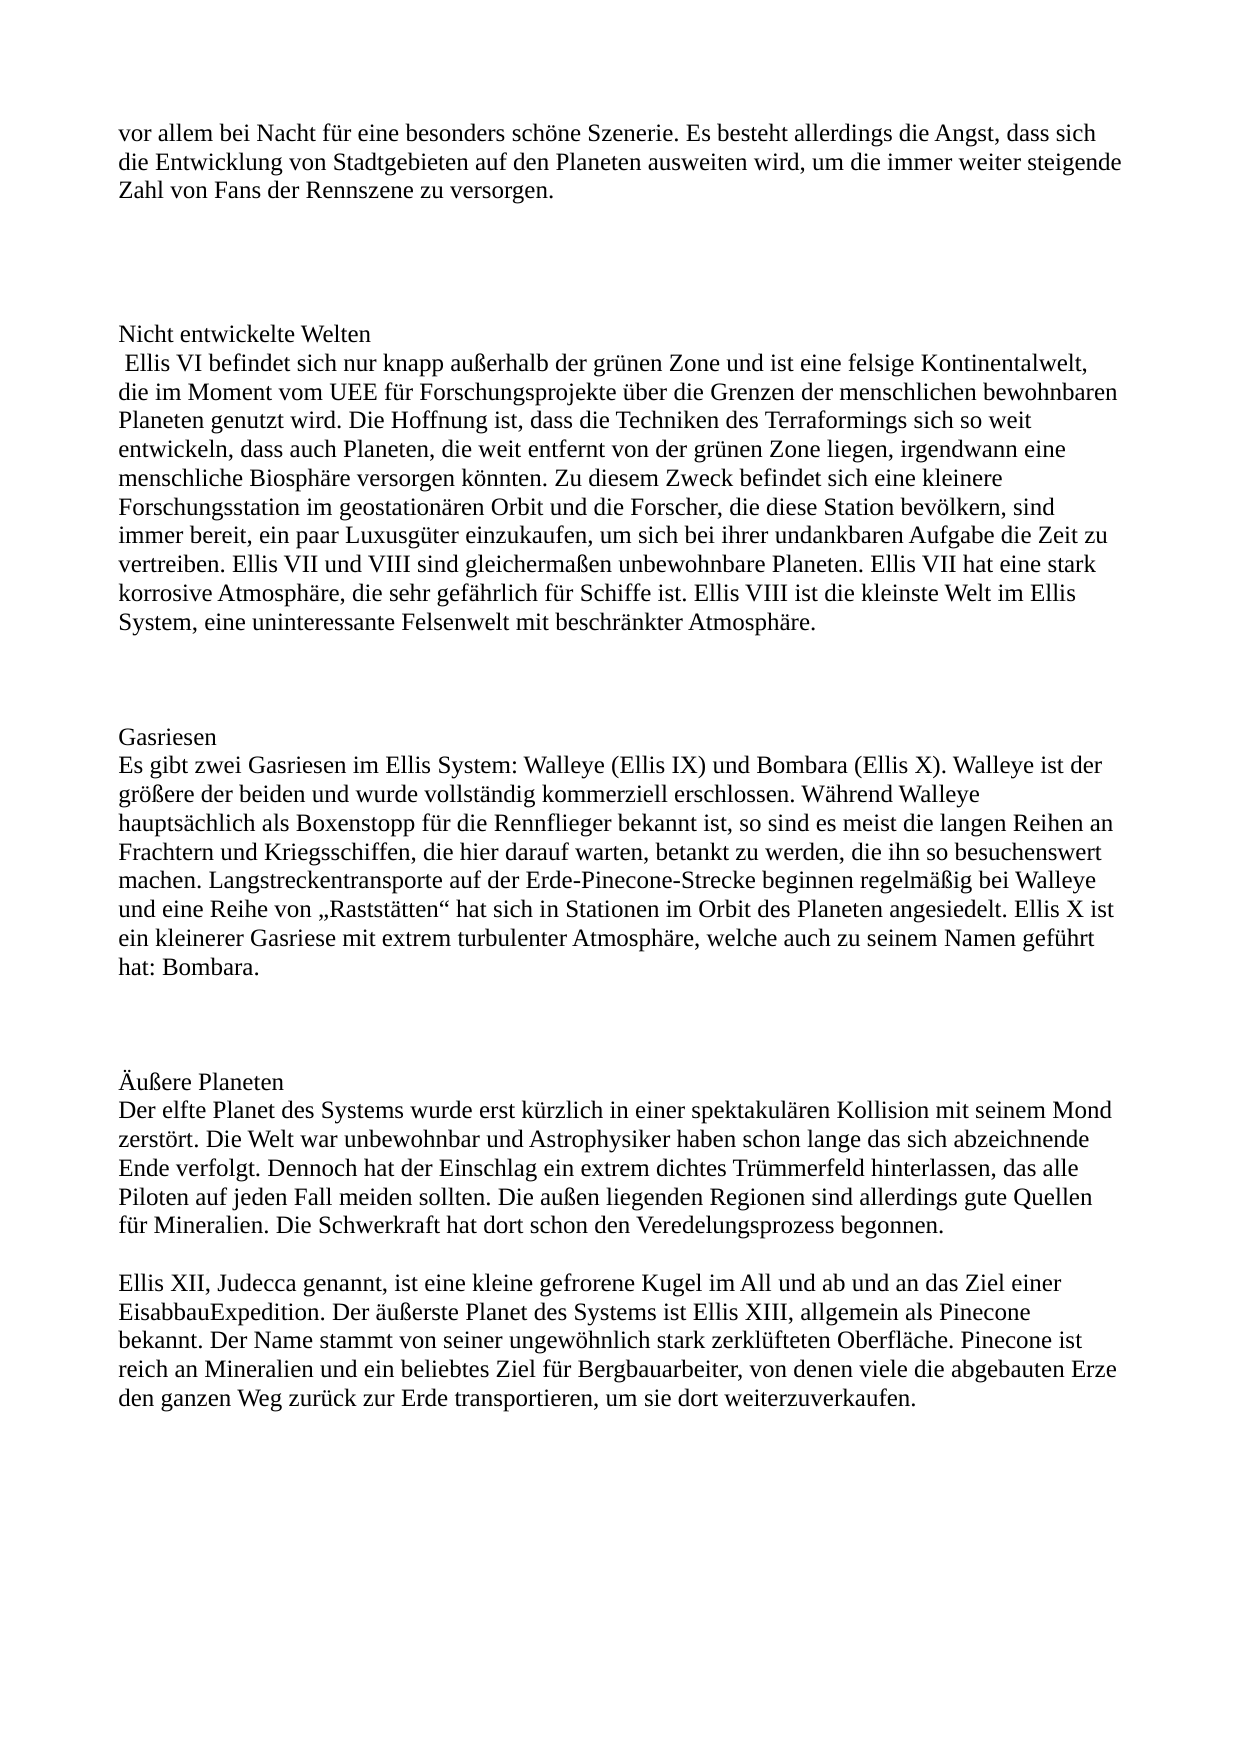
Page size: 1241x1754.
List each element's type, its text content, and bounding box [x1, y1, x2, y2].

text Ellis VI befindet sich nur knapp außerhalb der grünen Zone und ist eine felsige Kontinentalwelt, die im Moment vom UEE für Forschungsprojekte über die Grenzen der menschlichen bewohnbaren Planeten genutzt wird. Die Hoffnung ist, dass die Techniken des Terraformings sich so weit entwickeln, dass auch Planeten, die weit entfernt von der grünen Zone liegen, irgendwann eine menschliche Biosphäre versorgen könnten. Zu diesem Zweck befindet sich eine kleinere Forschungsstation im geostationären Orbit und die Forscher, die diese Station bevölkern, sind immer bereit, ein paar Luxusgüter einzukaufen, um sich bei ihrer undankbaren Aufgabe die Zeit zu vertreiben. Ellis VII und VIII sind gleichermaßen unbewohnbare Planeten. Ellis VII hat eine stark korrosive Atmosphäre, die sehr gefährlich für Schiffe ist. Ellis VIII ist die kleinste Welt im Ellis System, eine uninteressante Felsenwelt mit beschränkter Atmosphäre. [118, 348, 1122, 636]
text Äußere Planeten [118, 1067, 1122, 1096]
text Der elfte Planet des Systems wurde erst kürzlich in einer spektakulären Kollision mit seinem Mond zerstört. Die Welt war unbewohnbar und Astrophysiker haben schon lange das sich abzeichnende Ende verfolgt. Dennoch hat der Einschlag ein extrem dichtes Trümmerfeld hinterlassen, das alle Piloten auf jeden Fall meiden sollten. Die außen liegenden Regionen sind allerdings gute Quellen für Mineralien. Die Schwerkraft hat dort schon den Veredelungsprozess begonnen. [118, 1096, 1122, 1239]
text Nicht entwickelte Welten [118, 319, 1122, 348]
text Es gibt zwei Gasriesen im Ellis System: Walleye (Ellis IX) und Bombara (Ellis X). Walleye ist der größere der beiden und wurde vollständig kommerziell erschlossen. Während Walleye hauptsächlich als Boxenstopp für die Rennflieger bekannt ist, so sind es meist die langen Reihen an Frachtern und Kriegsschiffen, die hier darauf warten, betankt zu werden, die ihn so besuchenswert machen. Langstreckentransporte auf der Erde-Pinecone-Strecke beginnen regelmäßig bei Walleye und eine Reihe von „Raststätten“ hat sich in Stationen im Orbit des Planeten angesiedelt. Ellis X ist ein kleinerer Gasriese mit extrem turbulenter Atmosphäre, welche auch zu seinem Namen geführt hat: Bombara. [118, 751, 1122, 981]
text Gasriesen [118, 722, 1122, 751]
text Ellis XII, Judecca genannt, ist eine kleine gefrorene Kugel im All und ab und an das Ziel einer EisabbauExpedition. Der äußerste Planet des Systems ist Ellis XIII, allgemein als Pinecone bekannt. Der Name stammt von seiner ungewöhnlich stark zerklüfteten Oberfläche. Pinecone ist reich an Mineralien und ein beliebtes Ziel für Bergbauarbeiter, von denen viele die abgebauten Erze den ganzen Weg zurück zur Erde transportieren, um sie dort weiterzuverkaufen. [118, 1268, 1122, 1412]
text vor allem bei Nacht für eine besonders schöne Szenerie. Es besteht allerdings die Angst, dass sich die Entwicklung von Stadtgebieten auf den Planeten ausweiten wird, um die immer weiter steigende Zahl von Fans der Rennszene zu versorgen. [118, 118, 1122, 204]
